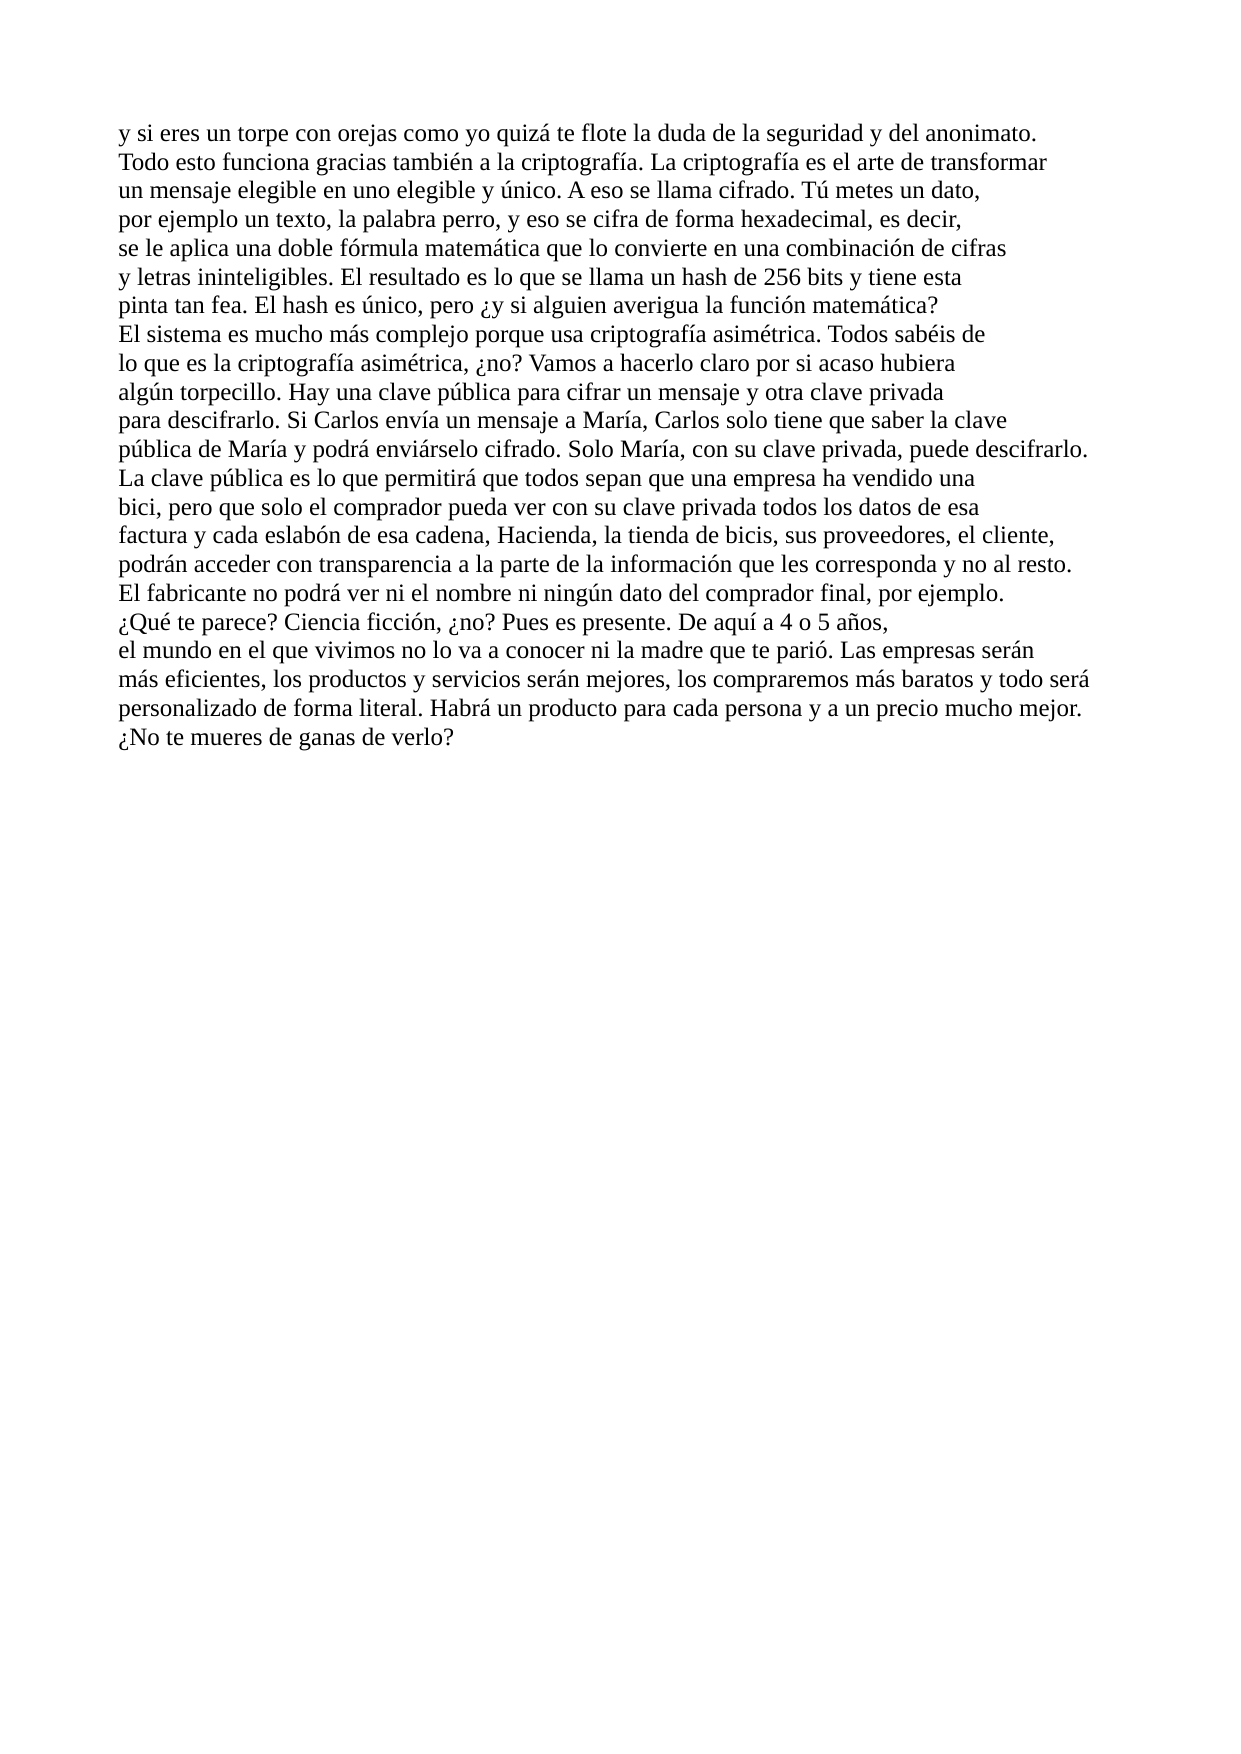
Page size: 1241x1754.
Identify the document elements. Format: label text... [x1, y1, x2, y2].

text El fabricante no podrá ver ni el nombre ni ningún dato del comprador final, por ejemplo. [118, 578, 1122, 607]
text algún torpecillo. Hay una clave pública para cifrar un mensaje y otra clave privada [118, 377, 1122, 406]
text ¿Qué te parece? Ciencia ficción, ¿no? Pues es presente. De aquí a 4 o 5 años, [118, 607, 1122, 636]
text El sistema es mucho más complejo porque usa criptografía asimétrica. Todos sabéis de [118, 319, 1122, 348]
text factura y cada eslabón de esa cadena, Hacienda, la tienda de bicis, sus proveedores, el cliente, [118, 521, 1122, 549]
text Todo esto funciona gracias también a la criptografía. La criptografía es el arte de transformar [118, 147, 1122, 176]
text por ejemplo un texto, la palabra perro, y eso se cifra de forma hexadecimal, es decir, [118, 204, 1122, 233]
text y si eres un torpe con orejas como yo quizá te flote la duda de la seguridad y del anonimato. [118, 118, 1122, 147]
text y letras ininteligibles. El resultado es lo que se llama un hash de 256 bits y tiene esta [118, 262, 1122, 291]
text podrán acceder con transparencia a la parte de la información que les corresponda y no al resto. [118, 549, 1122, 578]
text pública de María y podrá enviárselo cifrado. Solo María, con su clave privada, puede descifrarlo. [118, 434, 1122, 463]
text un mensaje elegible en uno elegible y único. A eso se llama cifrado. Tú metes un dato, [118, 176, 1122, 204]
text para descifrarlo. Si Carlos envía un mensaje a María, Carlos solo tiene que saber la clave [118, 406, 1122, 434]
text La clave pública es lo que permitirá que todos sepan que una empresa ha vendido una [118, 463, 1122, 492]
text pinta tan fea. El hash es único, pero ¿y si alguien averigua la función matemática? [118, 291, 1122, 319]
text el mundo en el que vivimos no lo va a conocer ni la madre que te parió. Las empresas serán [118, 636, 1122, 664]
text ¿No te mueres de ganas de verlo? [118, 722, 1122, 751]
text personalizado de forma literal. Habrá un producto para cada persona y a un precio mucho mejor. [118, 693, 1122, 722]
text bici, pero que solo el comprador pueda ver con su clave privada todos los datos de esa [118, 492, 1122, 521]
text lo que es la criptografía asimétrica, ¿no? Vamos a hacerlo claro por si acaso hubiera [118, 348, 1122, 377]
text se le aplica una doble fórmula matemática que lo convierte en una combinación de cifras [118, 233, 1122, 262]
text más eficientes, los productos y servicios serán mejores, los compraremos más baratos y todo será [118, 664, 1122, 693]
